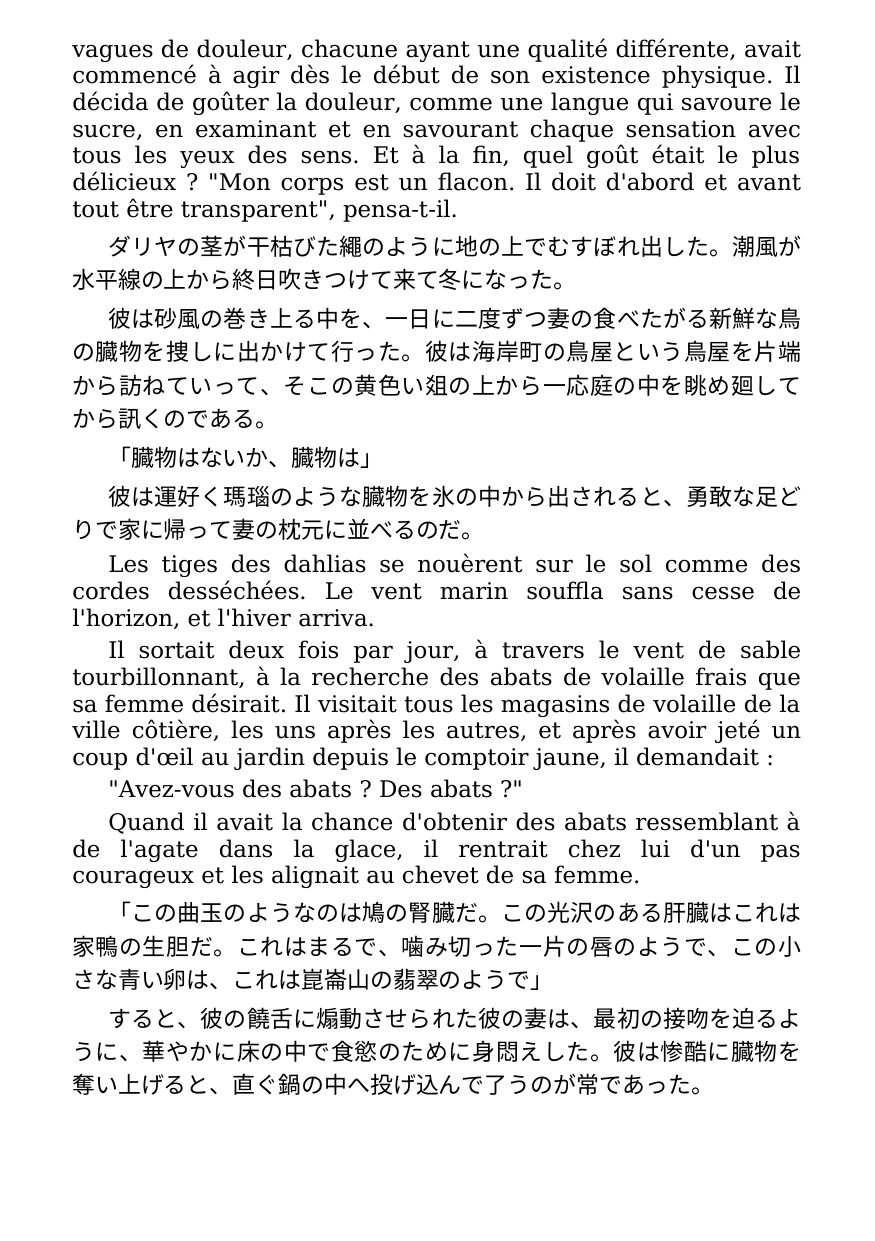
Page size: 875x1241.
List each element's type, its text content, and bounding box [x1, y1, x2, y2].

text 「この曲玉のようなのは鳩の腎臓だ。この光沢のある肝臓はこれは家鴨の生胆だ。これはまるで、噛み切った一片の唇のようで、この小さな青い卵は、これは崑崙山の翡翠のようで」 [72, 895, 802, 995]
text "Avez-vous des abats ? Des abats ?" [72, 777, 802, 803]
text すると、彼の饒舌に煽動させられた彼の妻は、最初の接吻を迫るように、華やかに床の中で食慾のために身悶えした。彼は惨酷に臓物を奪い上げると、直ぐ鍋の中へ投げ込んで了うのが常であった。 [72, 1001, 802, 1101]
text Il sortait deux fois par jour, à travers le vent de sable tourbillonnant, à la recherche des abats de volaille frais que sa femme désirait. Il visitait tous les magasins de volaille de la ville côtière, les uns après les autres, et après avoir jeté un coup d'œil au jardin depuis le comptoir jaune, il demandait : [72, 637, 802, 771]
text Quand il avait la chance d'obtenir des abats ressemblant à de l'agate dans la glace, il rentrait chez lui d'un pas courageux et les alignait au chevet de sa femme. [72, 809, 802, 889]
text 彼は砂風の巻き上る中を、一日に二度ずつ妻の食べたがる新鮮な鳥の臓物を捜しに出かけて行った。彼は海岸町の鳥屋という鳥屋を片端から訪ねていって、そこの黄色い爼の上から一応庭の中を眺め廻してから訊くのである。 [72, 301, 802, 434]
text ダリヤの茎が干枯びた繩のように地の上でむすぼれ出した。潮風が水平線の上から終日吹きつけて来て冬になった。 [72, 229, 802, 295]
text 「臓物はないか、臓物は」 [72, 440, 802, 473]
text Les tiges des dahlias se nouèrent sur le sol comme des cordes desséchées. Le vent marin souffla sans cesse de l'horizon, et l'hiver arriva. [72, 551, 802, 631]
text vagues de douleur, chacune ayant une qualité différente, avait commencé à agir dès le début de son existence physique. Il décida de goûter la douleur, comme une langue qui savoure le sucre, en examinant et en savourant chaque sensation avec tous les yeux des sens. Et à la fin, quel goût était le plus délicieux ? "Mon corps est un flacon. Il doit d'abord et avant tout être transparent", pensa-t-il. [72, 36, 802, 223]
text 彼は運好く瑪瑙のような臓物を氷の中から出されると、勇敢な足どりで家に帰って妻の枕元に並べるのだ。 [72, 479, 802, 546]
